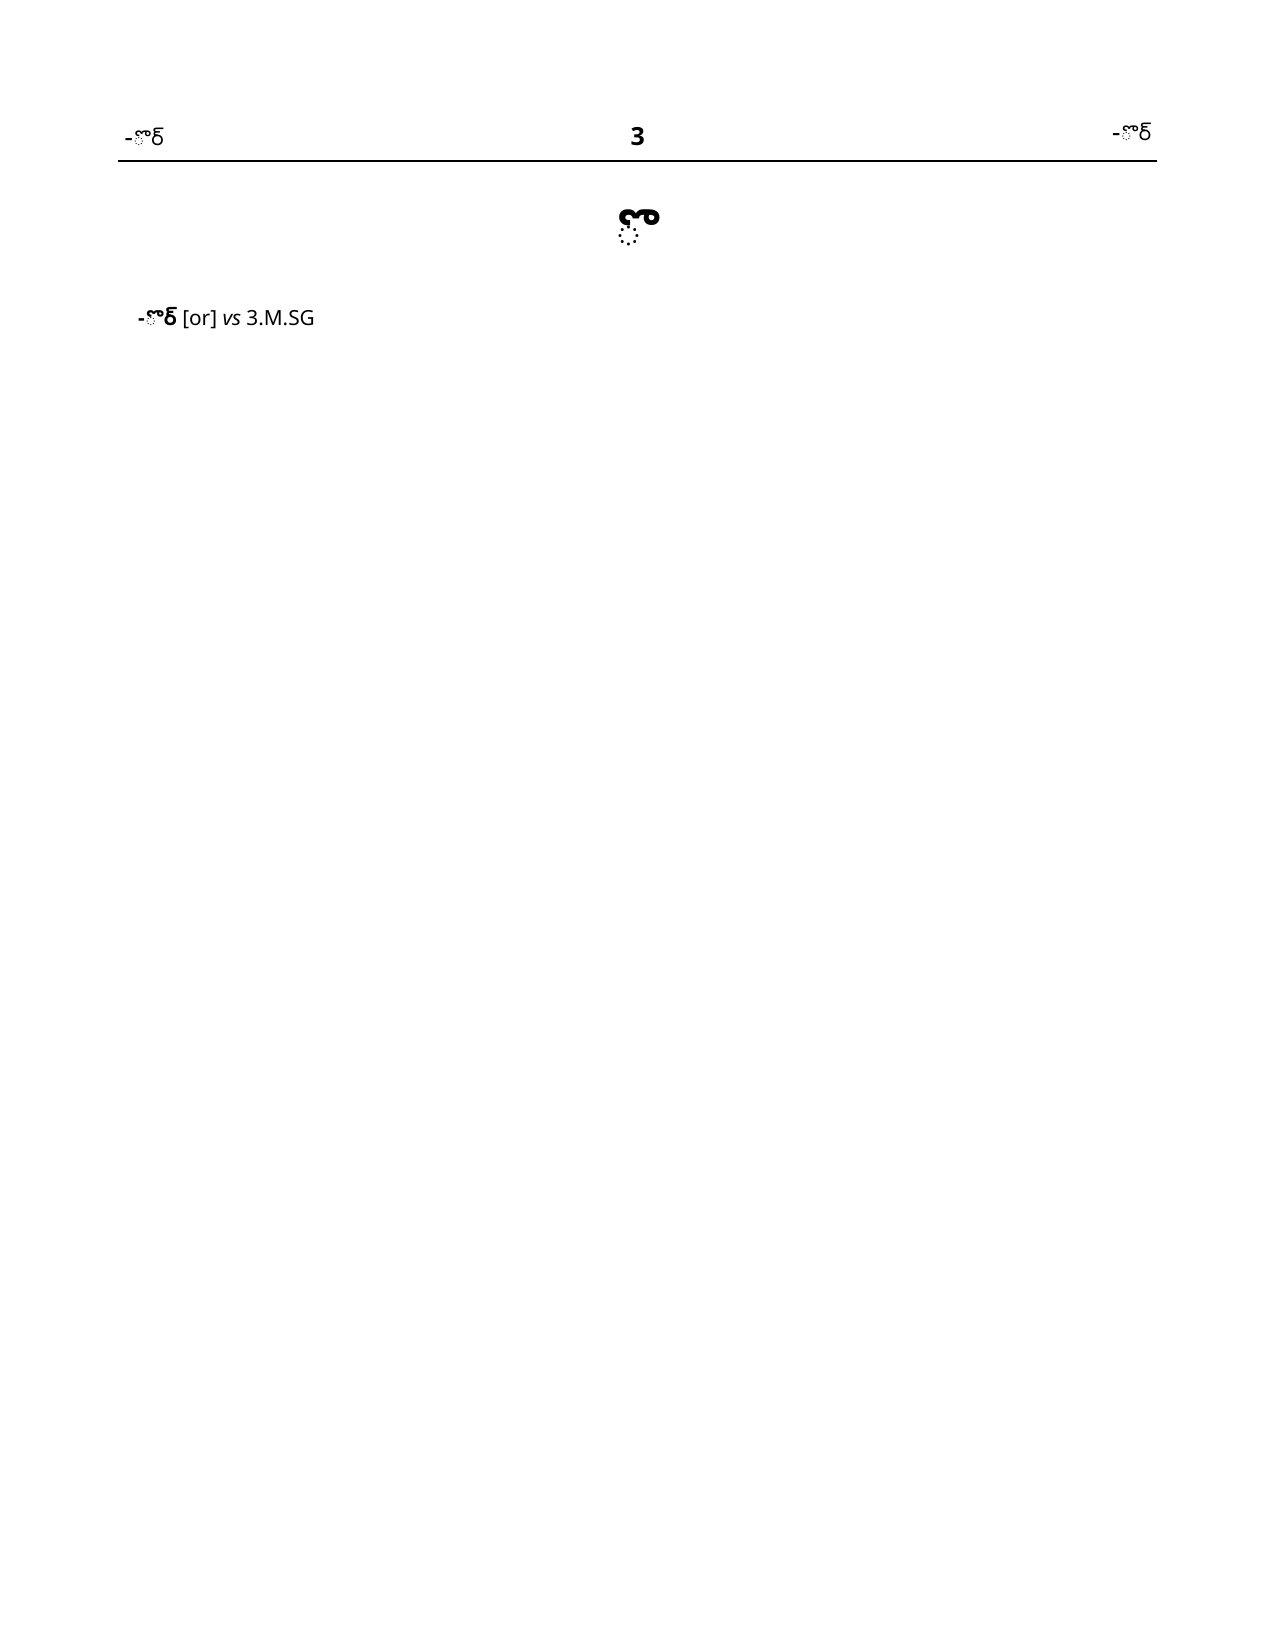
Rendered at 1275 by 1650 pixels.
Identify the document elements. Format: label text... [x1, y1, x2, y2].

text -ొర్ [or] vs 3.M.SG [119, 301, 618, 336]
text ొ [118, 191, 1157, 259]
